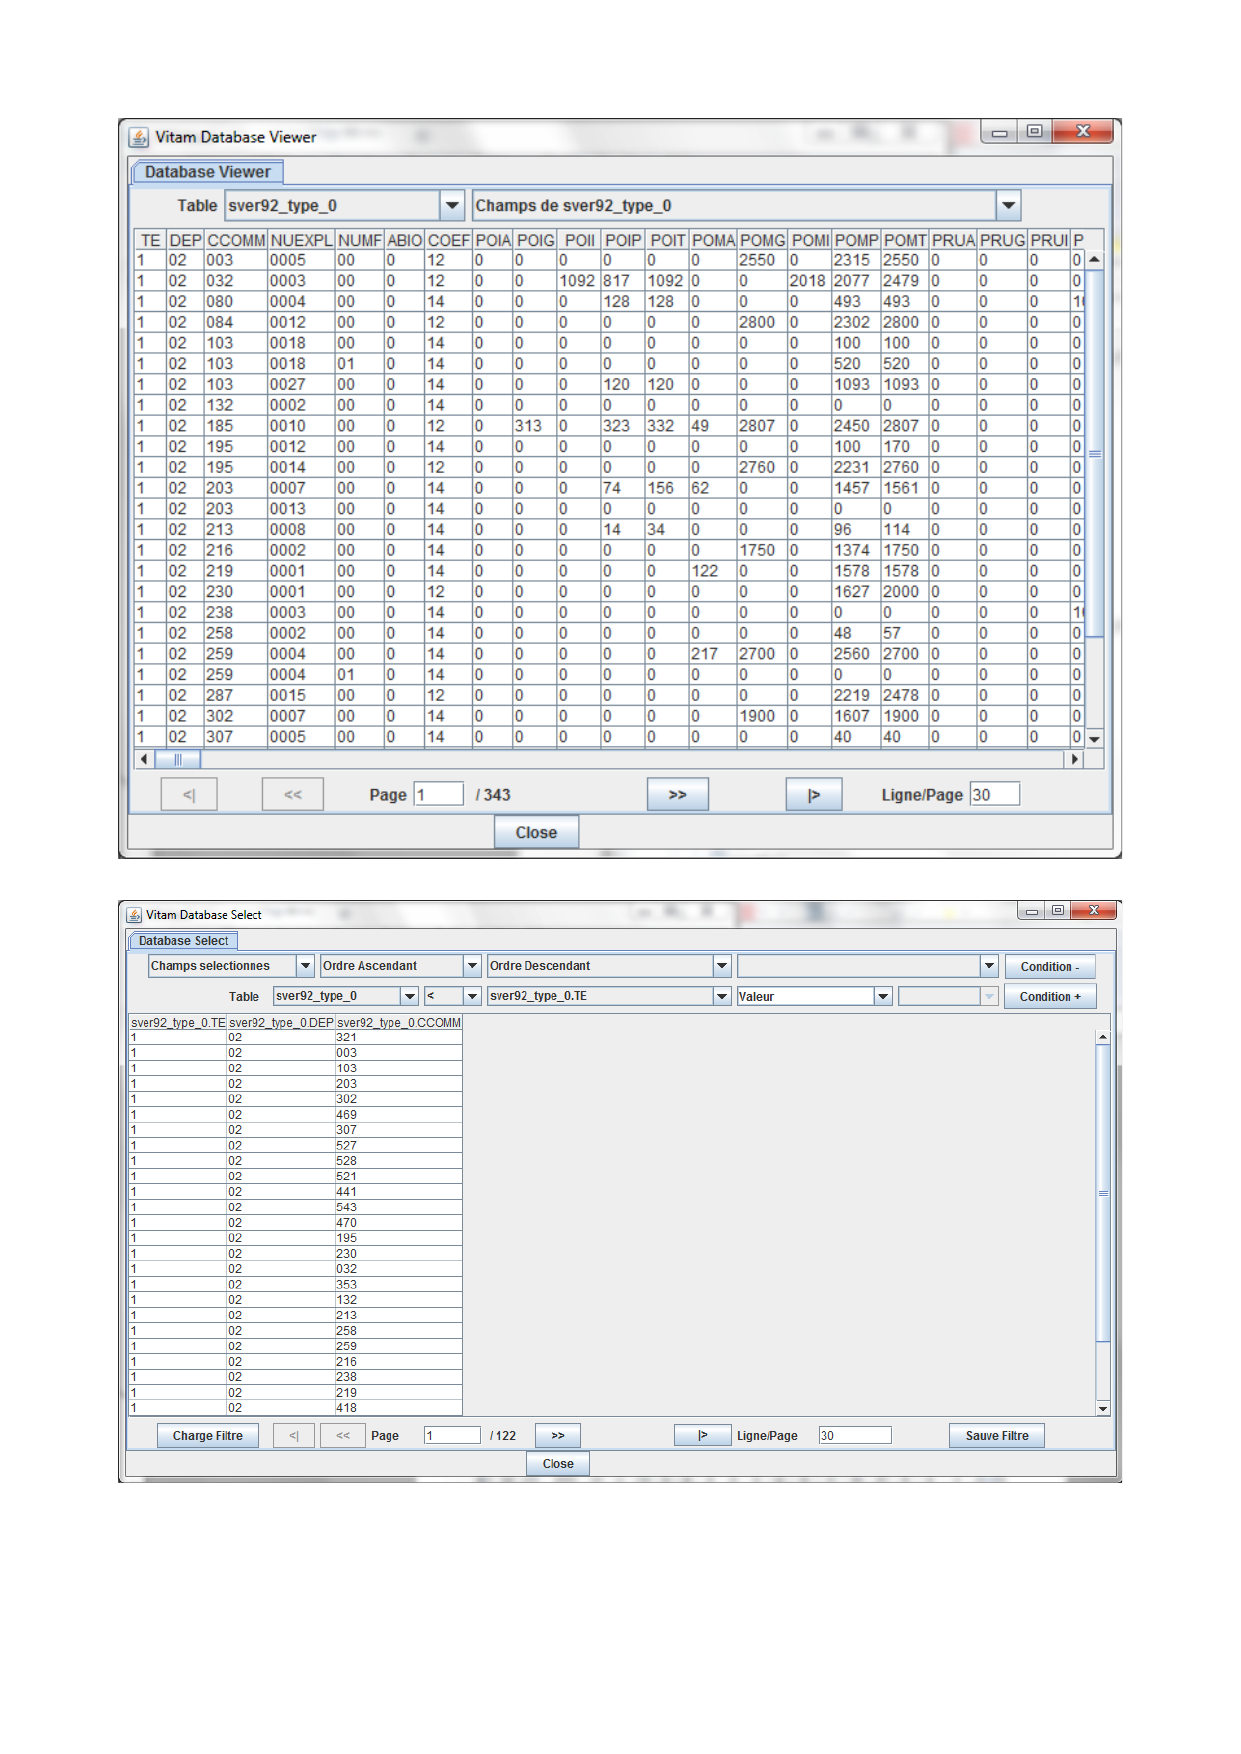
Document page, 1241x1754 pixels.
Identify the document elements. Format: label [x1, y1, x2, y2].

picture [118, 900, 1123, 1483]
picture [118, 118, 1123, 859]
